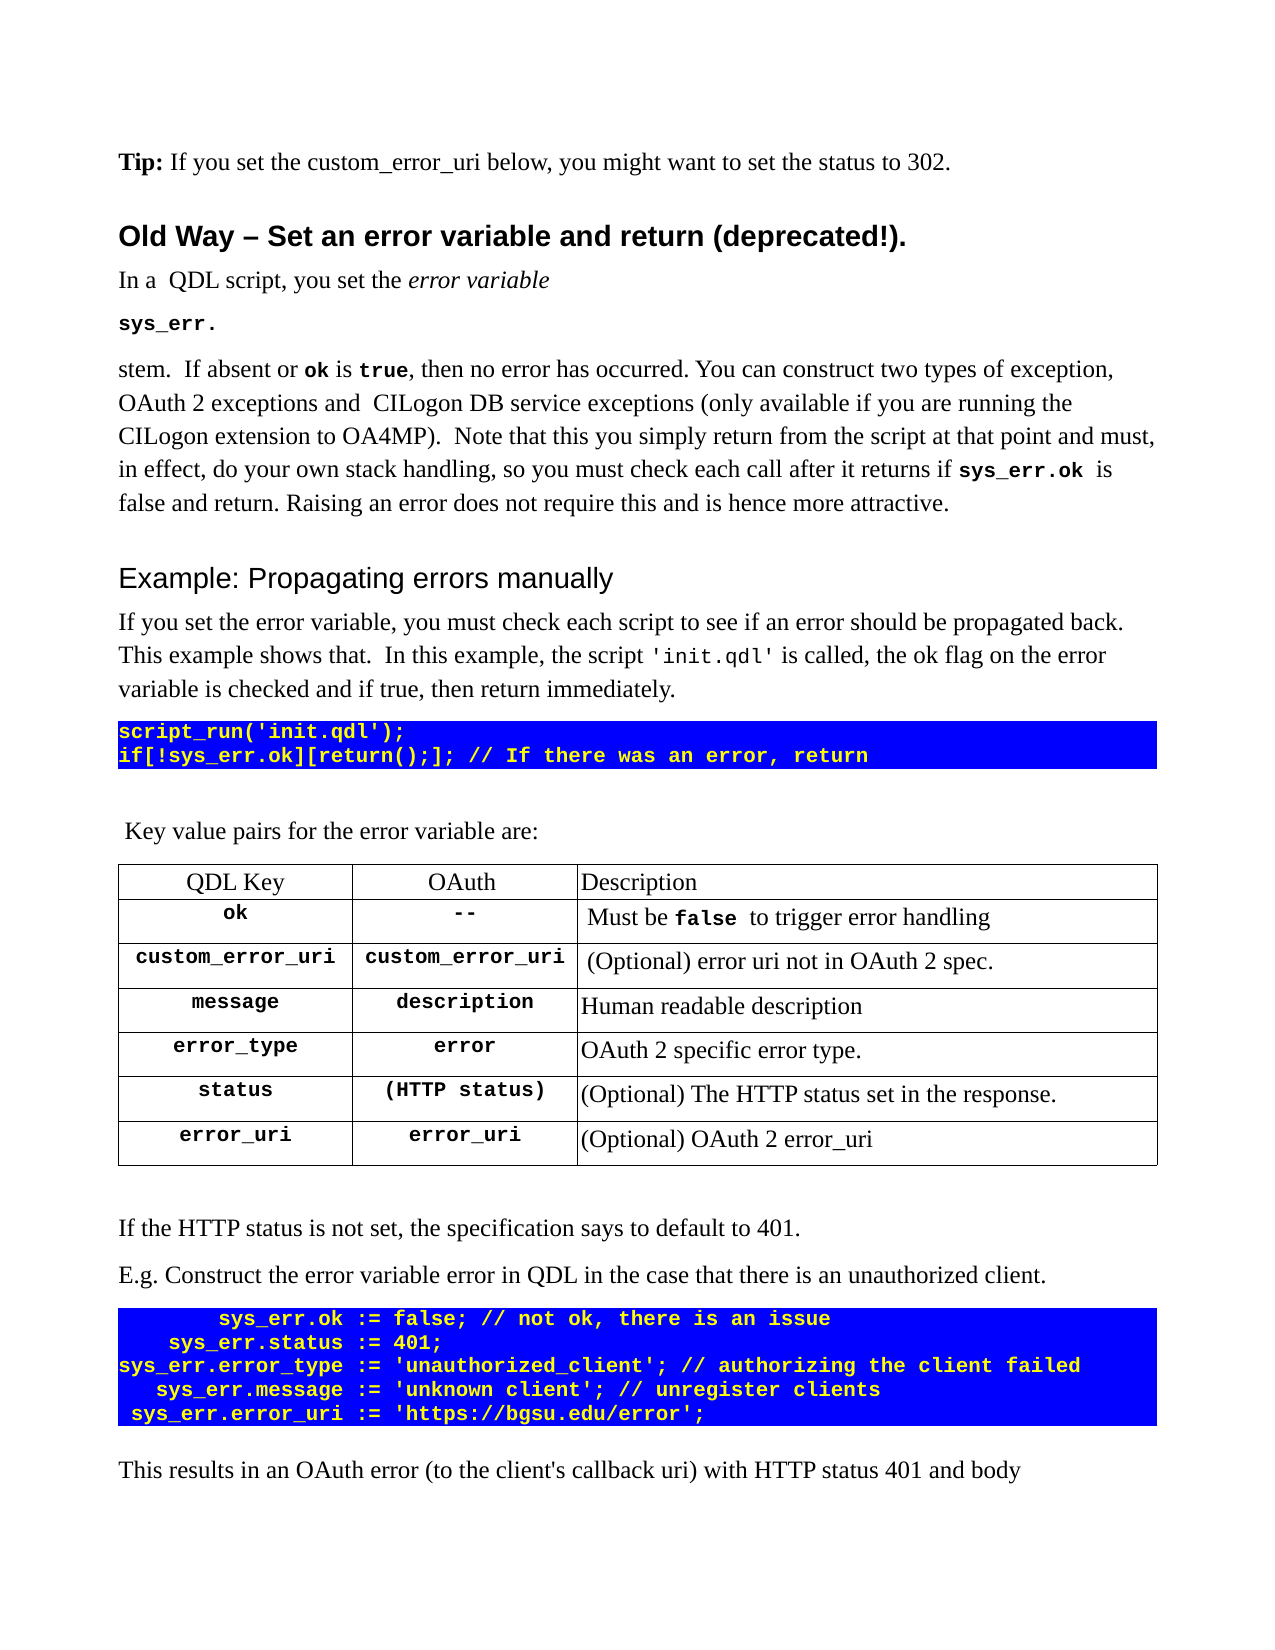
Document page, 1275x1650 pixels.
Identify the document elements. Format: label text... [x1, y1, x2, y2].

text if[!sys_err.ok][return();]; // If there was an error, return [118, 745, 1157, 769]
text sys_err.error_type := 'unauthorized_client'; // authorizing the client failed [118, 1355, 1157, 1379]
table_cell OAuth 2 specific error type. [578, 1033, 1157, 1076]
text script_run('init.qdl'); [118, 721, 1157, 745]
text Key value pairs for the error variable are: [118, 816, 1157, 845]
table_cell error_type [119, 1033, 352, 1076]
table_cell message [119, 989, 352, 1032]
table_cell (HTTP status) [353, 1077, 577, 1121]
table_cell (Optional) error uri not in OAuth 2 spec. [578, 944, 1157, 988]
text If the HTTP status is not set, the specification says to default to 401. [118, 1213, 1157, 1242]
table_cell error [353, 1033, 577, 1076]
table_cell (Optional) The HTTP status set in the response. [578, 1077, 1157, 1121]
text Tip: If you set the custom_error_uri below, you might want to set the status to 302. [118, 147, 1157, 176]
table_cell Must be false to trigger error handling [578, 900, 1157, 943]
table_cell status [119, 1077, 352, 1121]
table_cell -- [353, 900, 577, 943]
text This results in an OAuth error (to the client's callback uri) with HTTP status 401 and body [118, 1455, 1157, 1484]
table_header OAuth [353, 865, 577, 899]
text sys_err.message := 'unknown client'; // unregister clients [118, 1379, 1157, 1403]
text sys_err.status := 401; [118, 1332, 1157, 1355]
table_cell custom_error_uri [353, 944, 577, 988]
text sys_err. [118, 313, 1157, 336]
subtitle Old Way – Set an error variable and return (deprecated!). [118, 219, 1157, 253]
table_cell ok [119, 900, 352, 943]
table_cell custom_error_uri [119, 944, 352, 988]
table_cell description [353, 989, 577, 1032]
table_cell Human readable description [578, 989, 1157, 1032]
subtitle Example: Propagating errors manually [118, 561, 1157, 594]
table_cell (Optional) OAuth 2 error_uri [578, 1122, 1157, 1165]
text In a QDL script, you set the error variable [118, 265, 1157, 294]
table_cell error_uri [119, 1122, 352, 1165]
table_header Description [578, 865, 1157, 899]
text sys_err.error_uri := 'https://bgsu.edu/error'; [118, 1403, 1157, 1426]
table_header QDL Key [119, 865, 352, 899]
text sys_err.ok := false; // not ok, there is an issue [118, 1308, 1157, 1332]
text stem. If absent or ok is true, then no error has occurred. You can construct two types of exception, OAuth 2 exceptions and CILogon DB service exceptions (only available if you are running the CILogon extension to OA4MP). Note that this you simply return from the script at that point and must, in effect, do your own stack handling, so you must check each call after it returns if sys_err.ok is false and return. Raising an error does not require this and is hence more attractive. [118, 354, 1157, 517]
text If you set the error variable, you must check each script to see if an error should be propagated back. This example shows that. In this example, the script 'init.qdl' is called, the ok flag on the error variable is checked and if true, then return immediately. [118, 607, 1157, 703]
text E.g. Construct the error variable error in QDL in the case that there is an unauthorized client. [118, 1260, 1157, 1289]
table_cell error_uri [353, 1122, 577, 1165]
